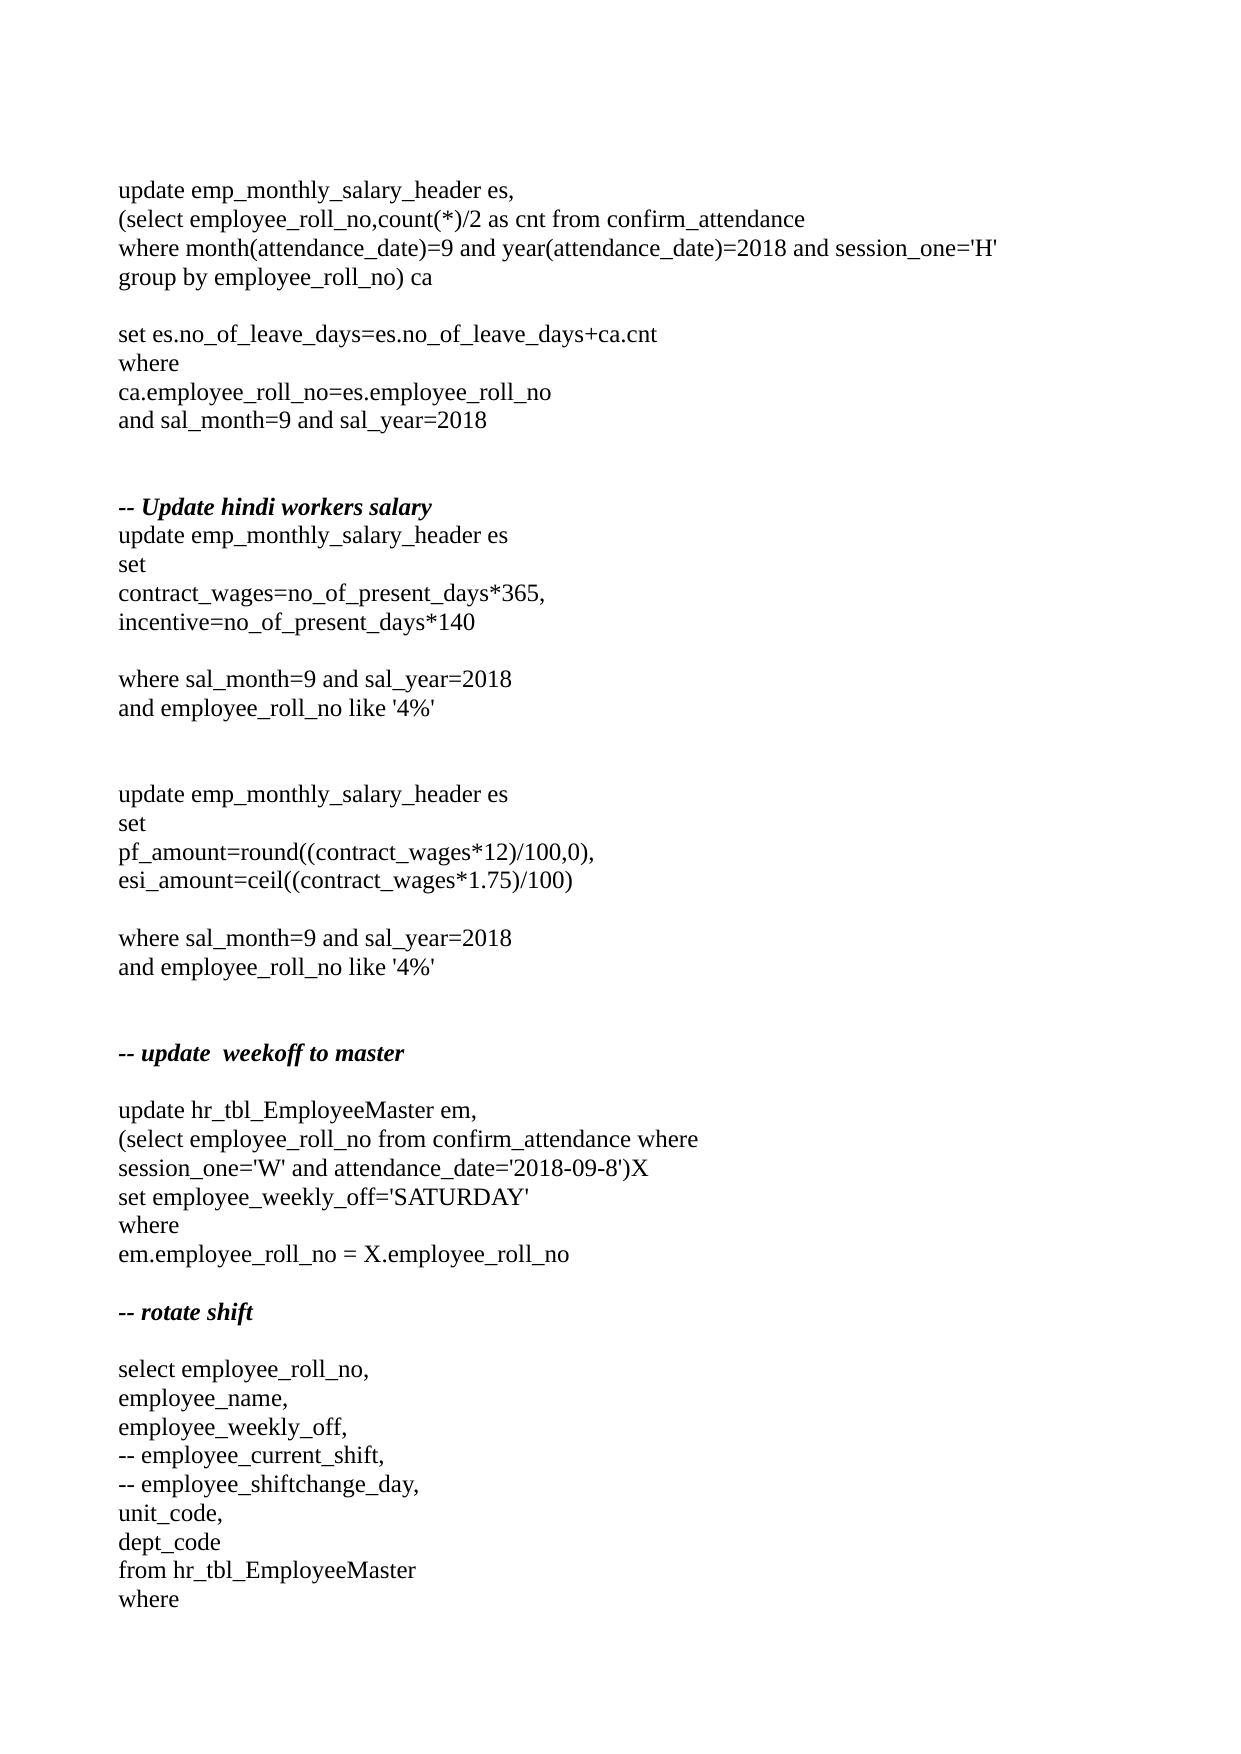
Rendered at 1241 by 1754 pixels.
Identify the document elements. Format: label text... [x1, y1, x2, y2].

text -- employee_shiftchange_day, [118, 1469, 1122, 1498]
text update hr_tbl_EmployeeMaster em, [118, 1096, 1122, 1124]
text (select employee_roll_no,count(*)/2 as cnt from confirm_attendance [118, 204, 1122, 233]
text update emp_monthly_salary_header es, [118, 176, 1122, 204]
text -- update weekoff to master [118, 1038, 1122, 1067]
text (select employee_roll_no from confirm_attendance where [118, 1124, 1122, 1153]
text where month(attendance_date)=9 and year(attendance_date)=2018 and session_one='H' [118, 233, 1122, 262]
text update emp_monthly_salary_header es [118, 779, 1122, 808]
text from hr_tbl_EmployeeMaster [118, 1556, 1122, 1584]
text where sal_month=9 and sal_year=2018 [118, 923, 1122, 952]
text update emp_monthly_salary_header es [118, 521, 1122, 549]
text -- rotate shift [118, 1297, 1122, 1326]
text group by employee_roll_no) ca [118, 262, 1122, 291]
text esi_amount=ceil((contract_wages*1.75)/100) [118, 866, 1122, 894]
text employee_weekly_off, [118, 1412, 1122, 1441]
text employee_name, [118, 1383, 1122, 1412]
text where [118, 1584, 1122, 1613]
text incentive=no_of_present_days*140 [118, 607, 1122, 636]
text and employee_roll_no like '4%' [118, 693, 1122, 722]
text set employee_weekly_off='SATURDAY' [118, 1182, 1122, 1211]
text set [118, 808, 1122, 837]
text contract_wages=no_of_present_days*365, [118, 578, 1122, 607]
text unit_code, [118, 1498, 1122, 1527]
text set es.no_of_leave_days=es.no_of_leave_days+ca.cnt [118, 319, 1122, 348]
text -- employee_current_shift, [118, 1441, 1122, 1469]
text where [118, 1211, 1122, 1239]
text pf_amount=round((contract_wages*12)/100,0), [118, 837, 1122, 866]
text where [118, 348, 1122, 377]
text -- Update hindi workers salary [118, 492, 1122, 521]
text set [118, 549, 1122, 578]
text em.employee_roll_no = X.employee_roll_no [118, 1239, 1122, 1268]
text session_one='W' and attendance_date='2018-09-8')X [118, 1153, 1122, 1182]
text dept_code [118, 1527, 1122, 1556]
text select employee_roll_no, [118, 1354, 1122, 1383]
text and sal_month=9 and sal_year=2018 [118, 406, 1122, 434]
text and employee_roll_no like '4%' [118, 952, 1122, 981]
text ca.employee_roll_no=es.employee_roll_no [118, 377, 1122, 406]
text where sal_month=9 and sal_year=2018 [118, 664, 1122, 693]
